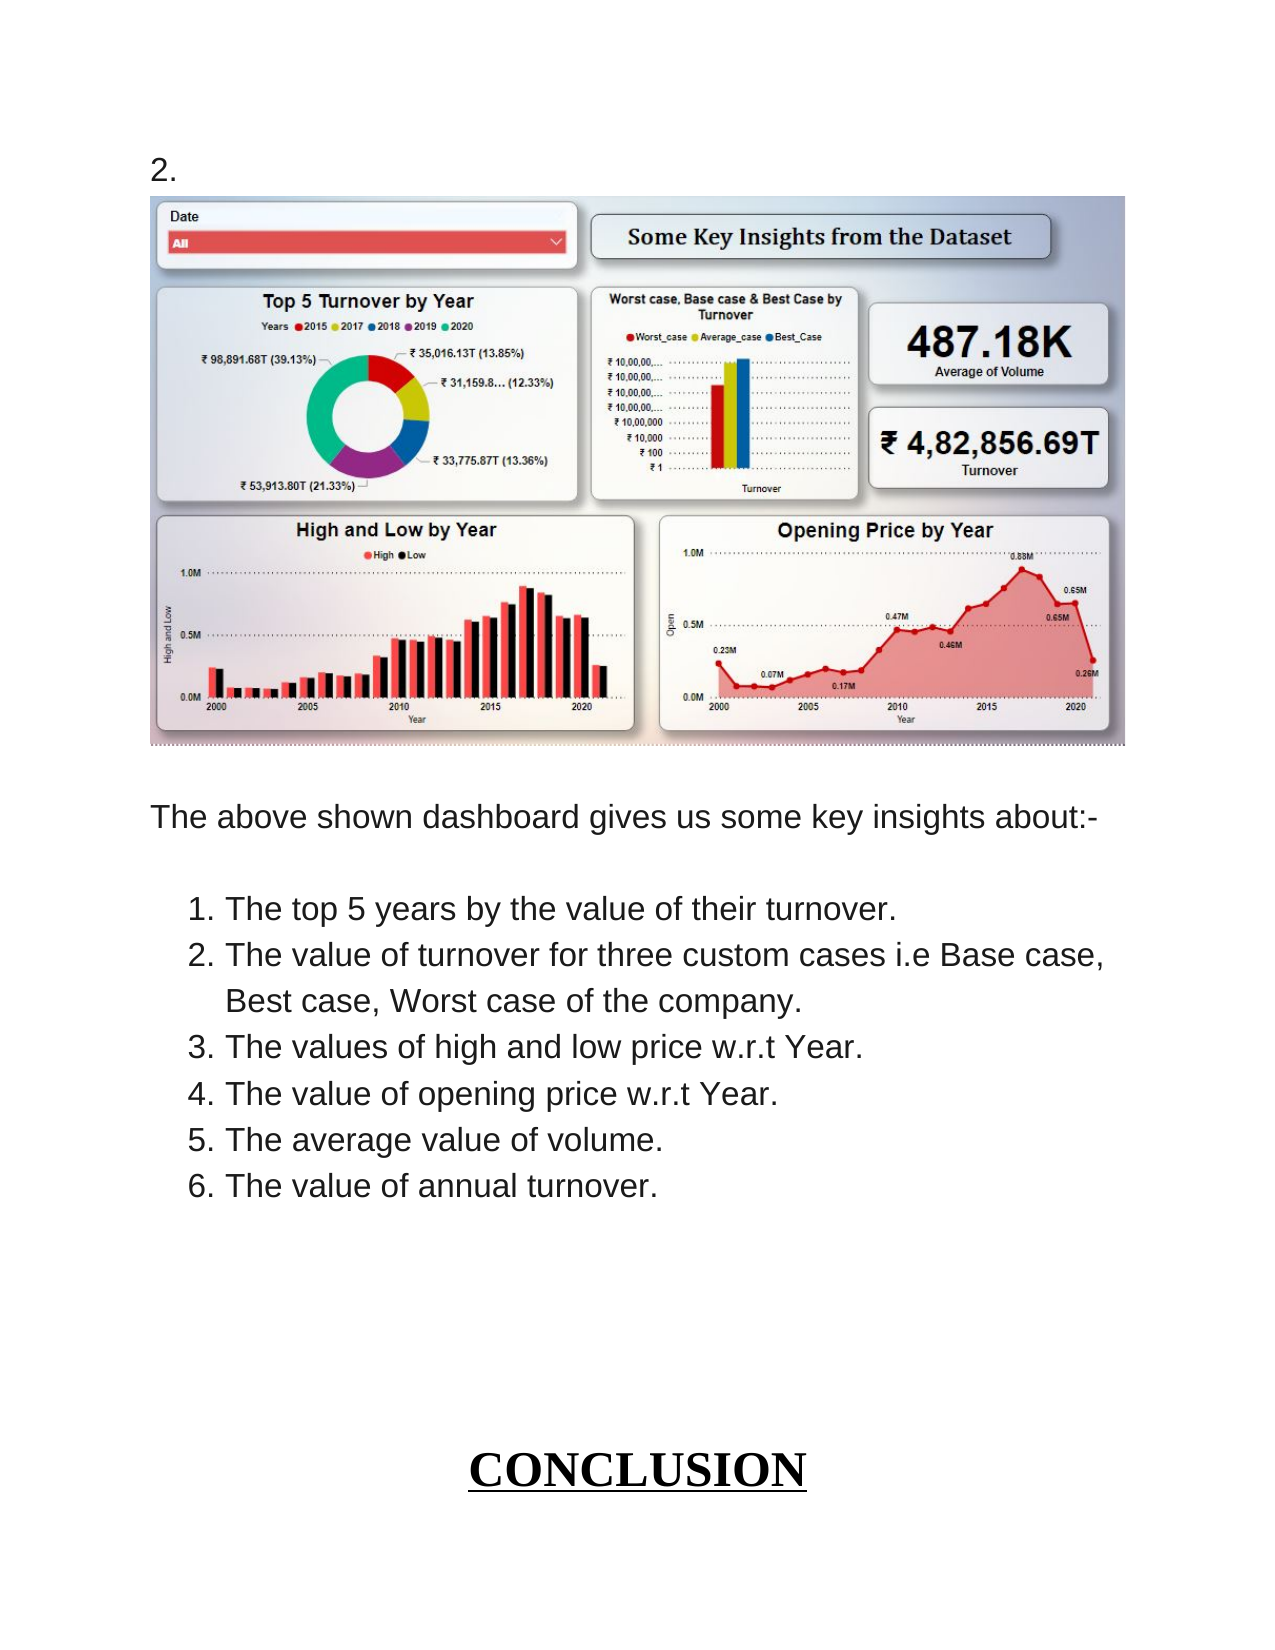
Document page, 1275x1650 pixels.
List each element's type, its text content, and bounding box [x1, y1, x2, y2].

list The value of annual turnover. [187, 1166, 1125, 1204]
list The value of turnover for three custom cases i.e Base case, Best case, Worst case of the company. [187, 935, 1125, 1020]
list The value of opening price w.r.t Year. [187, 1073, 1125, 1112]
picture [150, 196, 1125, 746]
text The above shown dashboard gives us some key insights about:- [150, 797, 1125, 836]
text CONCLUSION [150, 1440, 1125, 1497]
list The values of high and low price w.r.t Year. [187, 1027, 1125, 1066]
list The average value of volume. [187, 1119, 1125, 1158]
text 2. [150, 150, 1125, 188]
list The top 5 years by the value of their turnover. [187, 889, 1125, 928]
